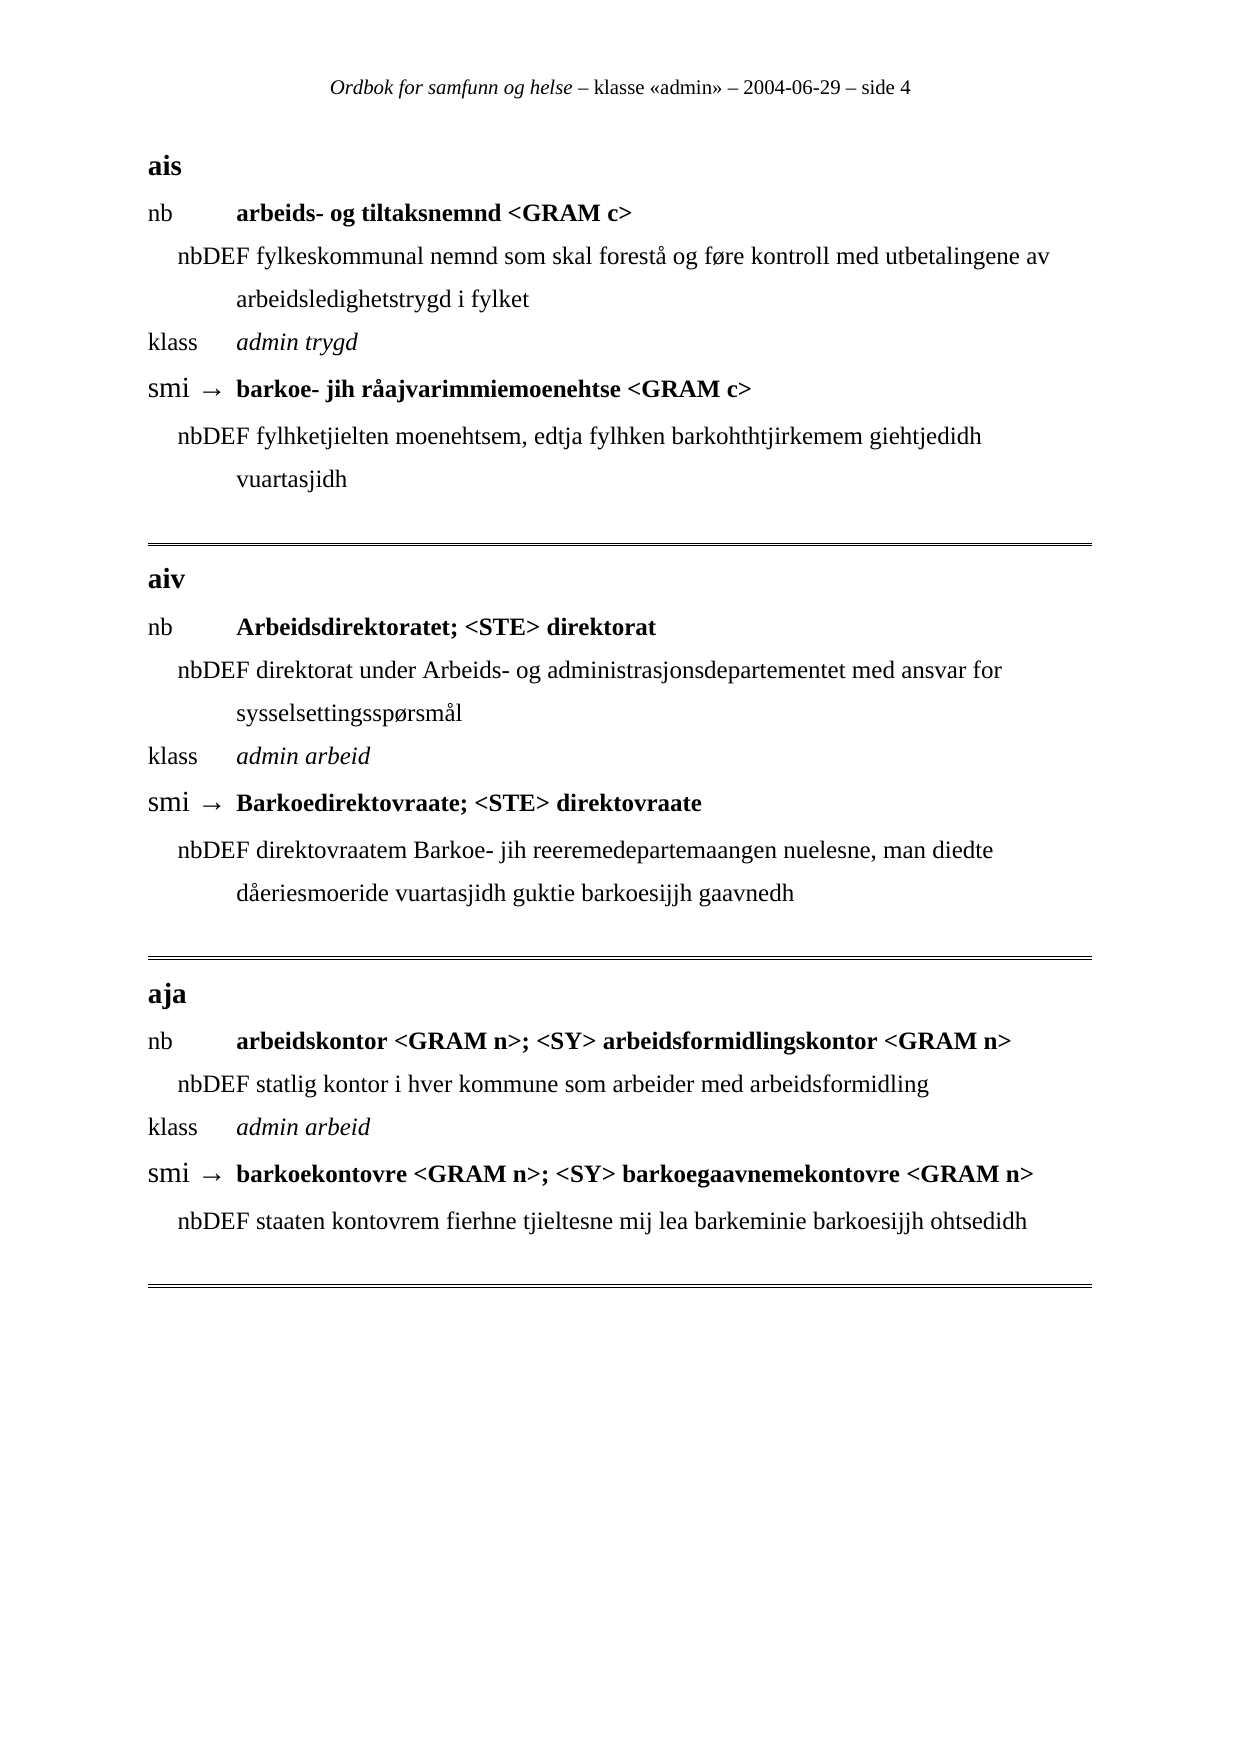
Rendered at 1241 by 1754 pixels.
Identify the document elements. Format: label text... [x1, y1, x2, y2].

text aja [148, 976, 1092, 1009]
text aiv [148, 562, 1092, 595]
text nbDEF fylkeskommunal nemnd som skal forestå og føre kontroll med utbetalingene av arbeidsledighetstrygd i fylket [177, 241, 1092, 313]
text nbDEF direktorat under Arbeids- og administrasjonsdepartementet med ansvar for sysselsettingsspørsmål [177, 655, 1092, 727]
text nbDEF direktovraatem Barkoe- jih reeremedepartemaangen nuelesne, man diedte dåeriesmoeride vuartasjidh guktie barkoesijjh gaavnedh [177, 835, 1092, 907]
text klass admin arbeid [148, 1112, 1092, 1141]
text ais [148, 148, 1092, 181]
text nbDEF statlig kontor i hver kommune som arbeider med arbeidsformidling [177, 1069, 1092, 1098]
text klass admin trygd [148, 327, 1092, 356]
text nb arbeidskontor <GRAM n>; <SY> arbeidsformidlingskontor <GRAM n> [148, 1026, 1092, 1055]
text klass admin arbeid [148, 741, 1092, 770]
text nb arbeids- og tiltaksnemnd <GRAM c> [148, 198, 1092, 227]
text smi → barkoekontovre <GRAM n>; <SY> barkoegaavnemekontovre <GRAM n> [148, 1155, 1092, 1189]
text nb Arbeidsdirektoratet; <STE> direktorat [148, 612, 1092, 641]
text nbDEF fylhketjielten moenehtsem, edtja fylhken barkohthtjirkemem giehtjedidh vuartasjidh [177, 421, 1092, 493]
text nbDEF staaten kontovrem fierhne tjieltesne mij lea barkeminie barkoesijjh ohtsedidh [177, 1206, 1092, 1234]
text smi → barkoe- jih råajvarimmiemoenehtse <GRAM c> [148, 370, 1092, 404]
text smi → Barkoedirektovraate; <STE> direktovraate [148, 784, 1092, 818]
